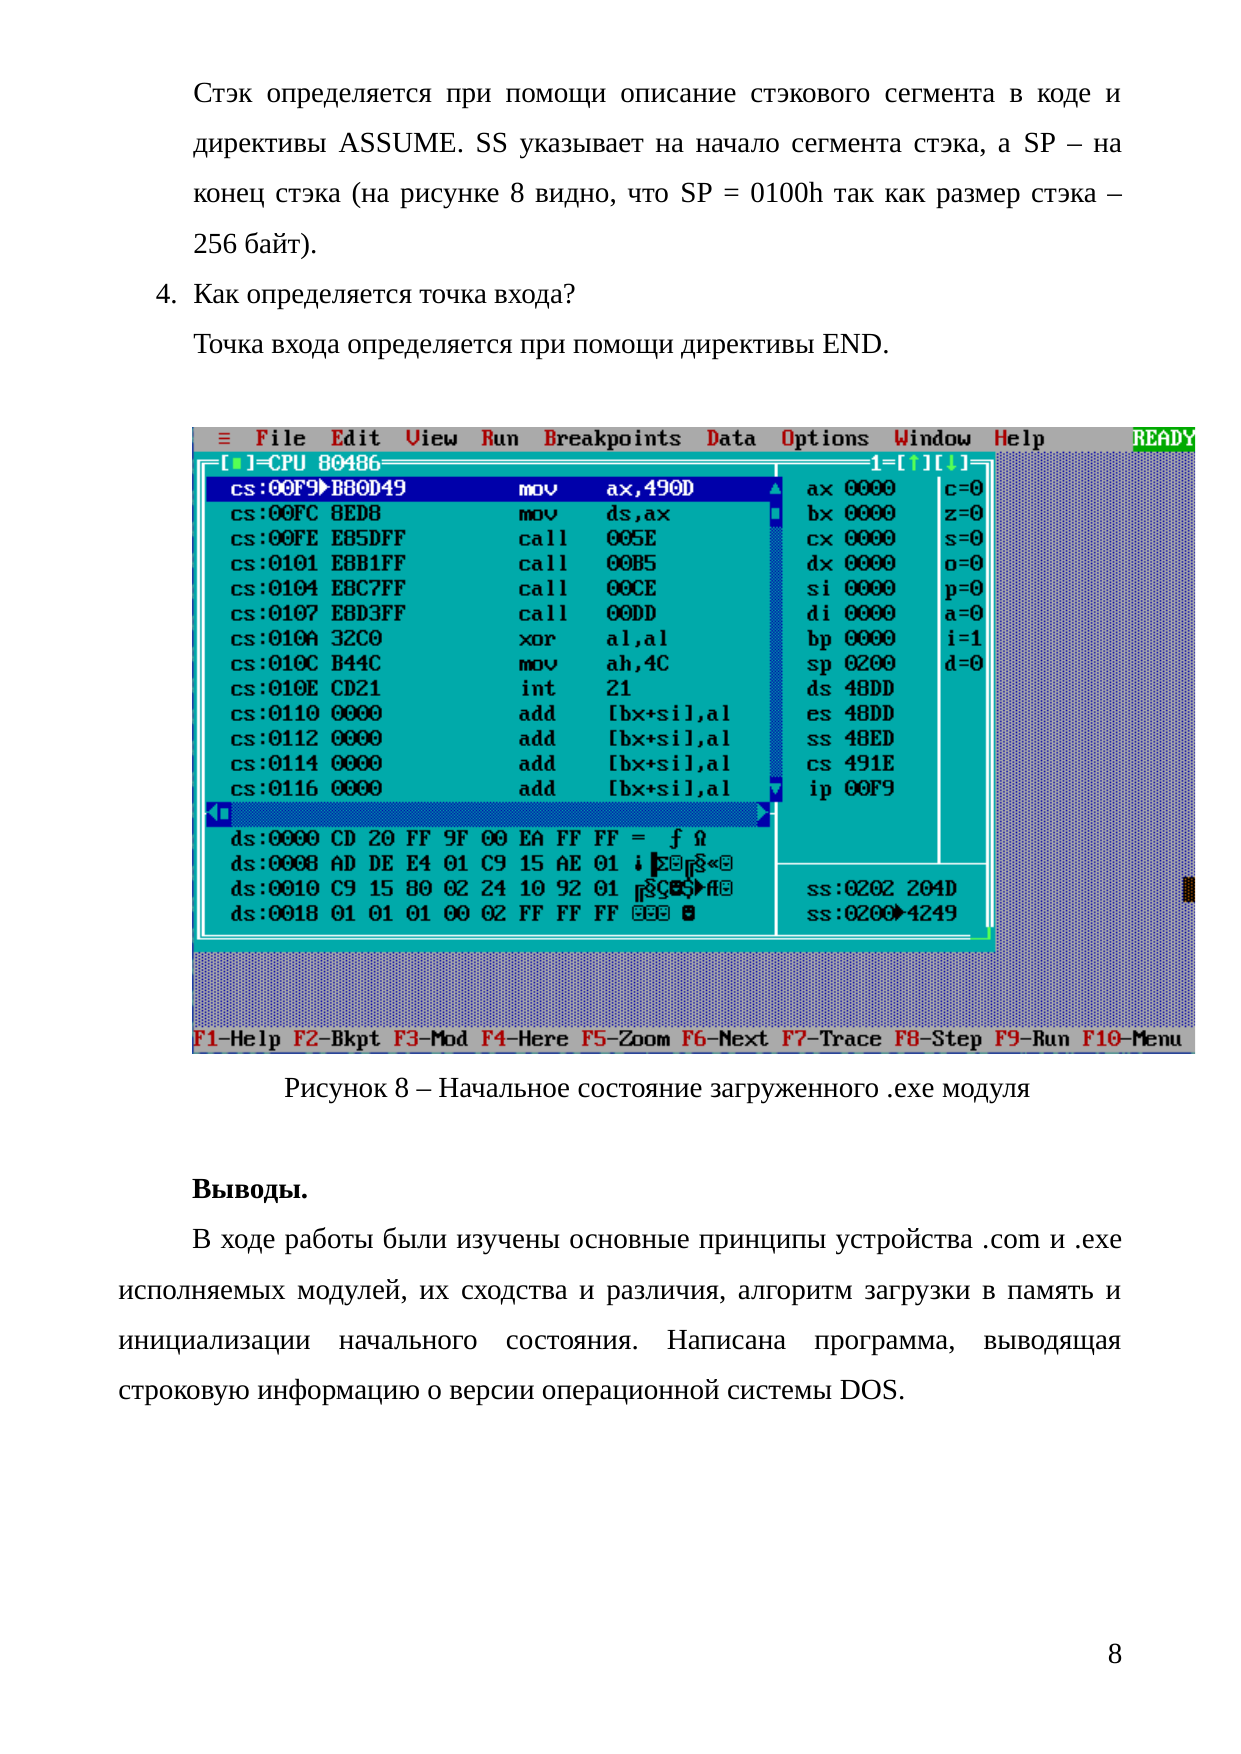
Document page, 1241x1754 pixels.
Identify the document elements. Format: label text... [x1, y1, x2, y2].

text Рисунок 8 – Начальное состояние загруженного .exe модуля [118, 1071, 1122, 1104]
text В ходе работы были изучены основные принципы устройства .com и .exe исполняемых модулей, их сходства и различия, алгоритм загрузки в память и инициализации начального состояния. Написана программа, выводящая строковую информацию о версии операционной системы DOS. [118, 1222, 1122, 1406]
text Выводы. [118, 1171, 1122, 1205]
list Как определяется точка входа? [156, 276, 1122, 310]
text Точка входа определяется при помощи директивы END. [193, 327, 1122, 360]
text Стэк определяется при помощи описание стэкового сегмента в коде и директивы ASSUME. SS указывает на начало сегмента стэка, а SP – на конец стэка (на рисунке 8 видно, что SP = 0100h так как размер стэка – 256 байт). [193, 75, 1122, 259]
